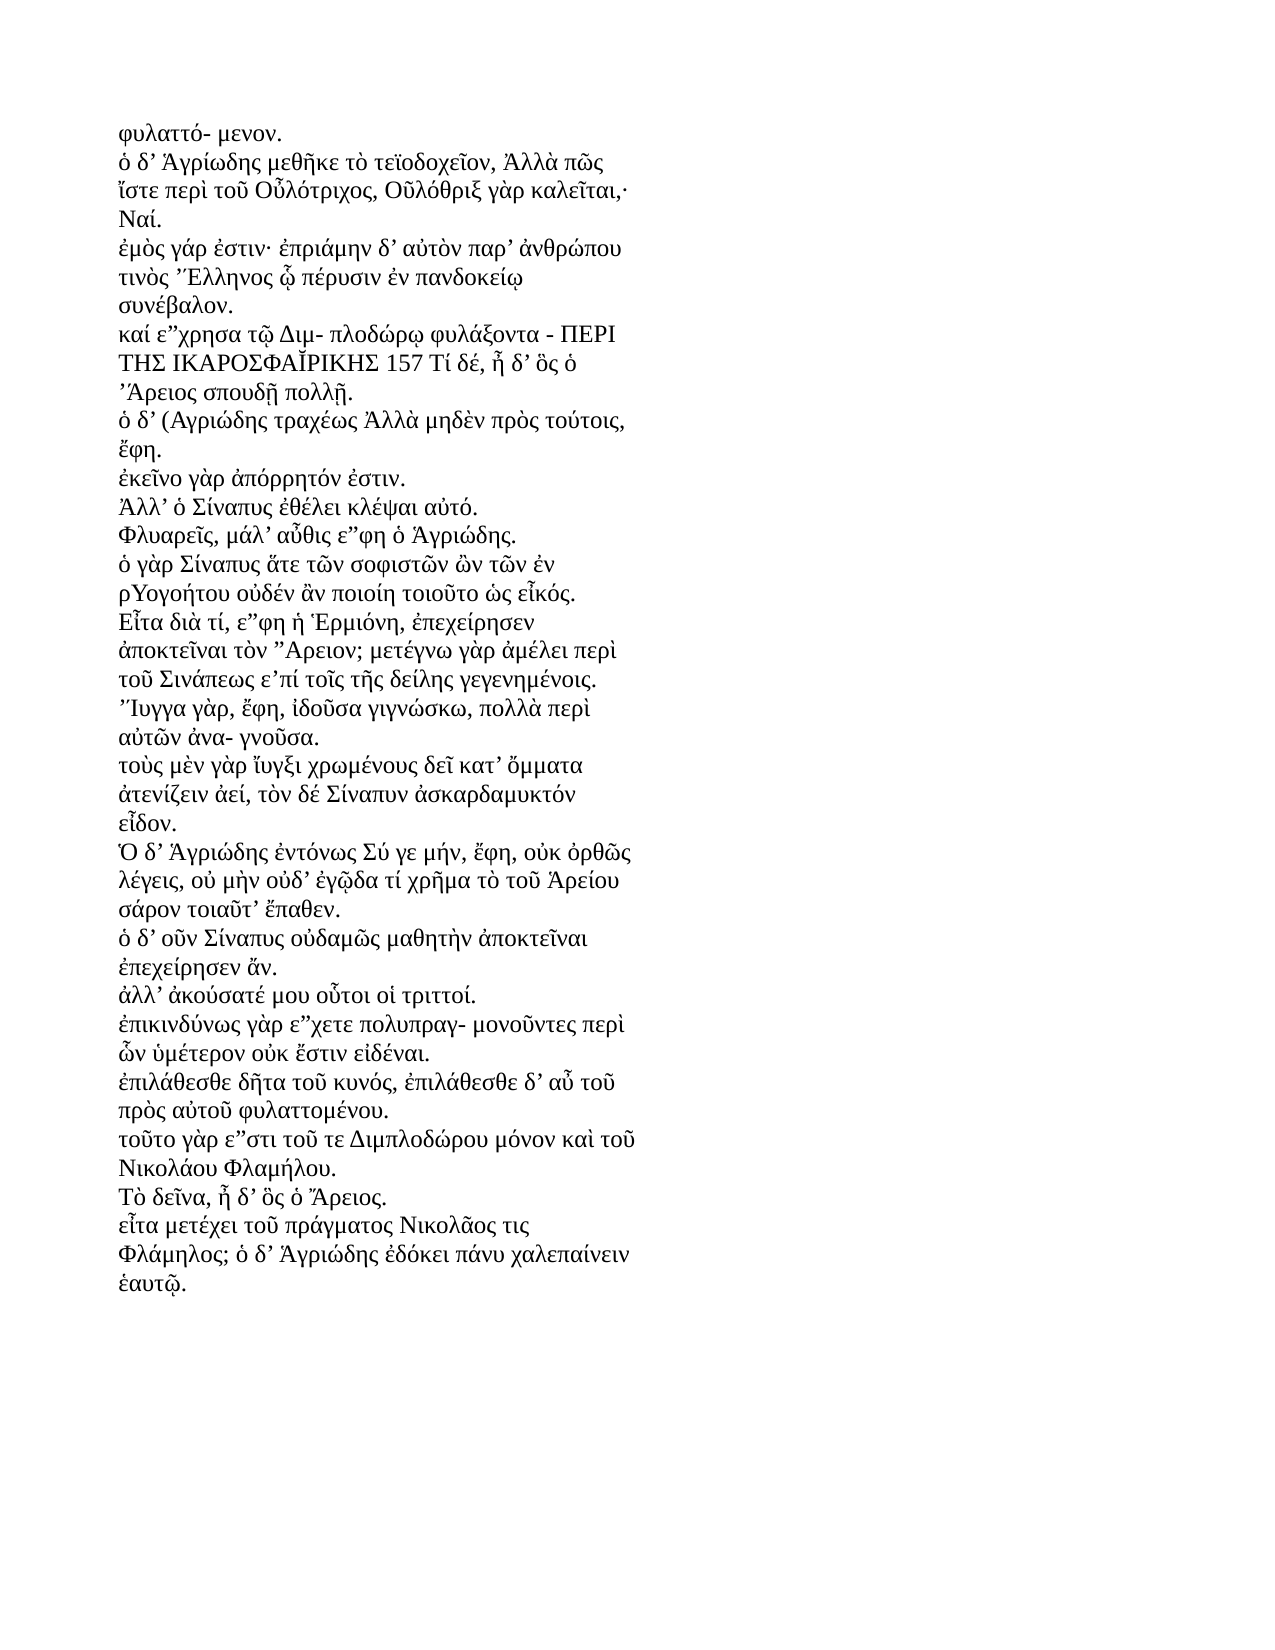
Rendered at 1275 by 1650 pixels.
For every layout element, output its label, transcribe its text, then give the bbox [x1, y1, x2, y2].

table_cell [637, 118, 1157, 1297]
table_cell φυλαττό- μενον. ὁ δ’ Ἁγρίωδης μεθῆκε τὸ τεϊοδοχεῖον, Ἀλλὰ πῶς ἴστε περὶ τοῦ Οὖλότριχος, Οῦλόθριξ γὰρ καλεῖται,· Ναί. ἐμὸς γάρ ἐστιν· ἐπριάμην δ’ αὐτὸν παρ’ ἀνθρώπου τινὸς ’Έλληνος ᾧ πέρυσιν ἐν πανδοκείῳ συνέβαλον. καί ε”χρησα τῷ Διμ- πλοδώρῳ φυλάξοντα - ΠΕΡΙ ΤΗΣ ΙΚΑΡΟΣΦΑῘΡΙΚΗΣ 157 Τί δέ, ἦ δ’ ὃς ὁ ’Άρειος σπουδῇ πολλῇ. ὁ δ’ (Αγριώδης τραχέως Ἀλλὰ μηδὲν πρὸς τούτοις, ἔφη. ἐκεῖνο γὰρ ἀπόρρητόν ἐστιν. Ἀλλ’ ὁ Σίναπυς ἐθέλει κλέψαι αὐτό. Φλυαρεῖς, μάλ’ αὖθις ε”φη ὁ Ἁγριώδης. ὁ γὰρ Σίναπυς ἅτε τῶν σοφιστῶν ὢν τῶν ἐν ρΥογοήτου οὐδέν ἂν ποιοίη τοιοῦτο ὡς εἶκός. Εἶτα διὰ τί, ε”φη ἡ Ἑρμιόνη, ἐπεχείρησεν ἀποκτεῖναι τὸν ”Αρειον; μετέγνω γὰρ ἀμέλει περὶ τοῦ Σινάπεως ε’πί τοῖς τῆς δείλης γεγενημένοις. ’Ίυγγα γὰρ, ἔφη, ἰδοῦσα γιγνώσκω, πολλὰ περὶ αὐτῶν ἀνα- γνοῦσα. τοὺς μὲν γὰρ ἴυγξι χρωμένους δεῖ κατ’ ὄμματα ἀτενίζειν ἀεί, τὸν δέ Σίναπυν ἀσκαρδαμυκτόν εἶδον. Ὁ δ’ Ἁγριώδης ἐντόνως Σύ γε μήν, ἔφη, οὐκ ὀρθῶς λέγεις, οὐ μὴν οὐδ’ ἐγῷδα τί χρῆμα τὸ τοῦ Ἁρείου σάρον τοιαῦτ’ ἔπαθεν. ὁ δ’ οῦν Σίναπυς οὐδαμῶς μαθητὴν ἀποκτεῖναι ἐπεχείρησεν ἄν. ἀλλ’ ἀκούσατέ μου οὗτοι οἱ τριττοί. ἐπικινδύνως γὰρ ε”χετε πολυπραγ- μονοῦντες περὶ ὧν ὑμέτερον οὐκ ἔστιν εἰδέναι. ἐπιλάθεσθε δῆτα τοῦ κυνός, ἐπιλάθεσθε δ’ αὖ τοῦ πρὸς αὐτοῦ φυλαττομένου. τοῦτο γὰρ ε”στι τοῦ τε Διμπλοδώρου μόνον καὶ τοῦ Νικολάου Φλαμήλου. Τὸ δεῖνα, ἦ δ’ ὃς ὁ Ἄρειος. εἶτα μετέχει τοῦ πράγματος Νικολᾶος τις Φλάμηλος; ὁ δ’ Ἁγριώδης ἐδόκει πάνυ χαλεπαίνειν ἑαυτῷ. [118, 118, 637, 1297]
